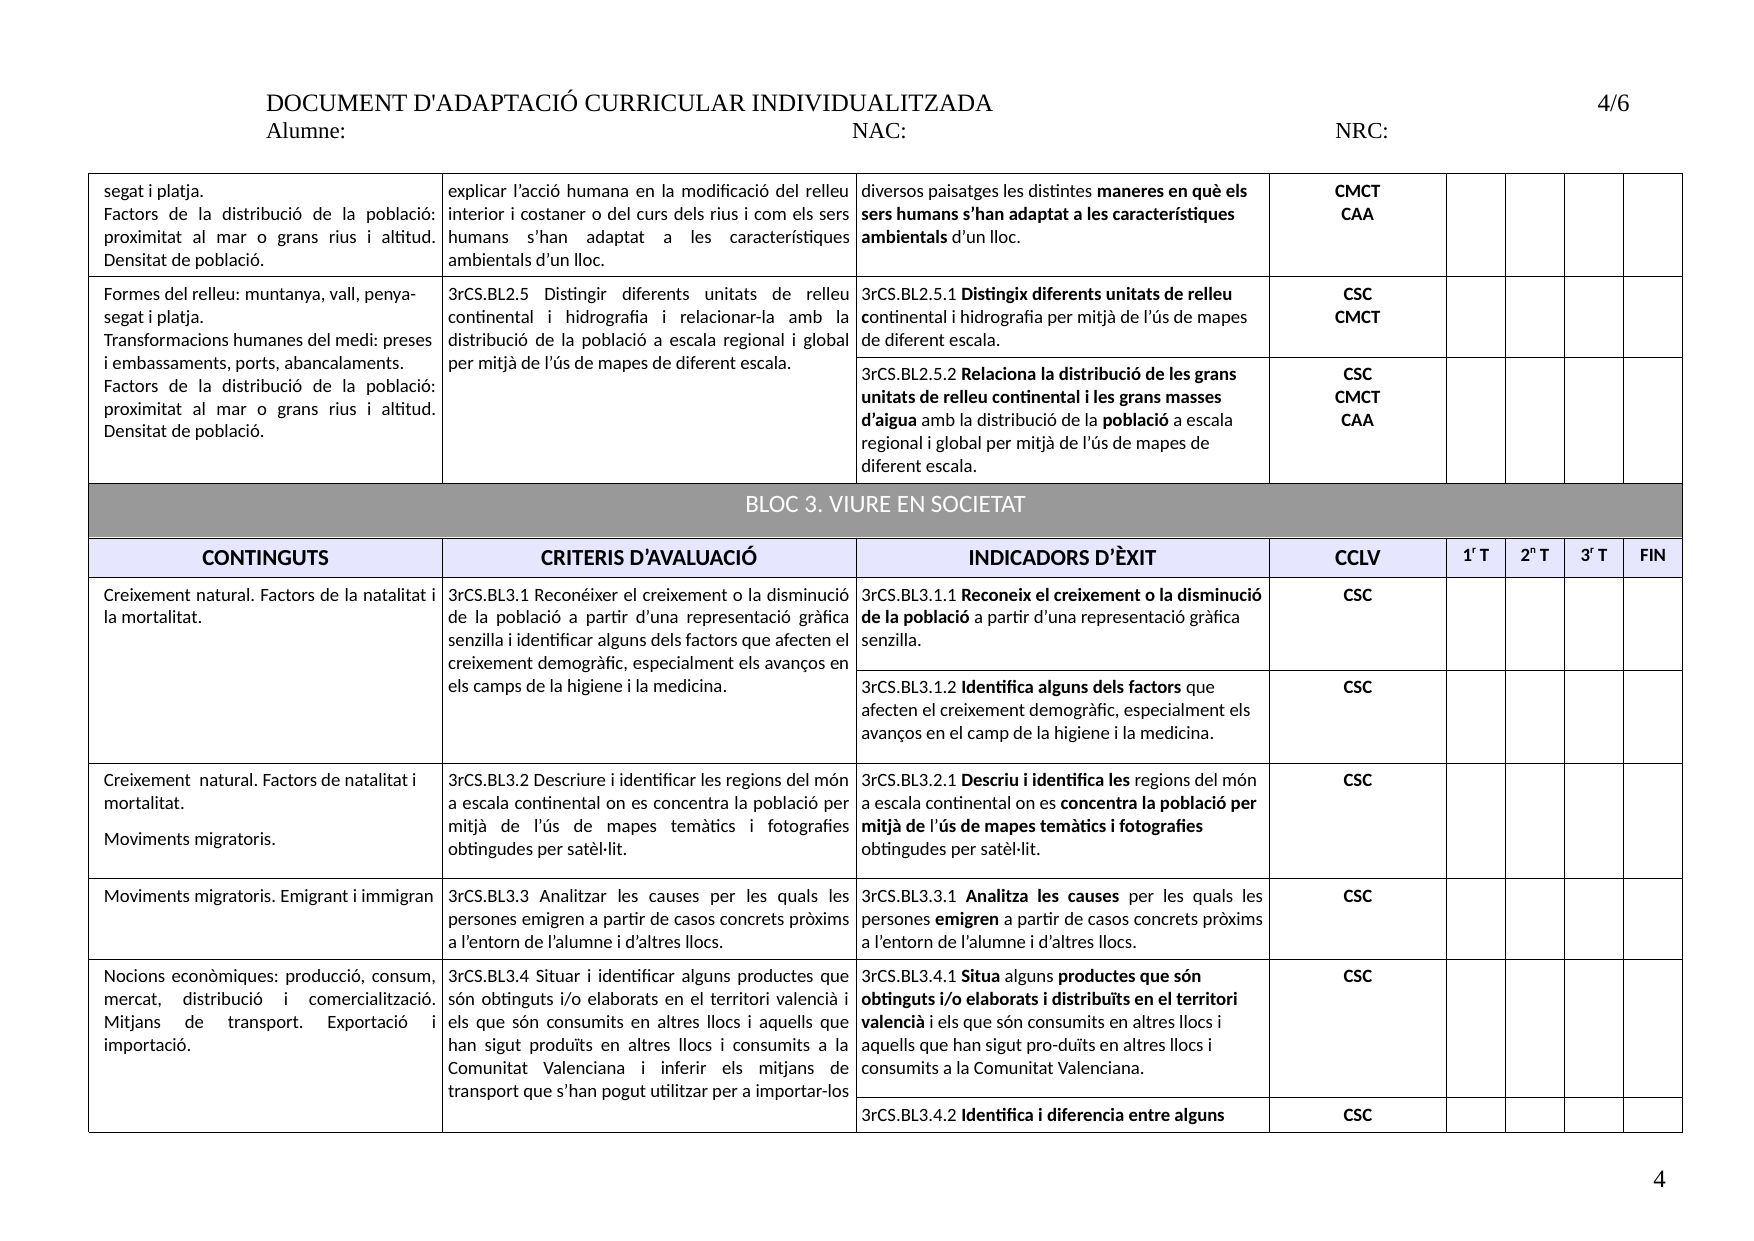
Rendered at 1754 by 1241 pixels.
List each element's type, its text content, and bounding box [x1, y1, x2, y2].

table_cell [1506, 671, 1564, 763]
table_cell explicar l’acció humana en la modificació del relleu interior i costaner o del curs dels rius i com els sers humans s’han adaptat a les característiques ambientals d’un lloc. [443, 174, 856, 276]
table_cell [1565, 960, 1623, 1097]
table_cell FIN [1624, 539, 1682, 577]
table_cell [1506, 277, 1564, 357]
table_cell CSC [1270, 1098, 1446, 1132]
table_cell CSC [1270, 960, 1446, 1097]
table_cell [1447, 960, 1505, 1097]
table_cell CSC CMCT [1270, 277, 1446, 357]
table_cell [1624, 1098, 1682, 1132]
table_cell [1447, 358, 1505, 483]
table_cell CCLV [1270, 539, 1446, 577]
table_cell Creixement natural. Factors de natalitat i mortalitat. Moviments migratoris. [89, 764, 442, 878]
table_cell CSC [1270, 578, 1446, 670]
table_cell [1624, 174, 1682, 276]
table_cell [1624, 960, 1682, 1097]
table_cell Creixement natural. Factors de la natalitat i la mortalitat. [89, 578, 442, 763]
table_cell 3rCS.BL3.3.1 Analitza les causes per les quals les persones emigren a partir de casos concrets pròxims a l’entorn de l’alumne i d’altres llocs. [857, 879, 1269, 959]
table_cell CRITERIS D’AVALUACIÓ [443, 539, 856, 577]
table_cell [1447, 277, 1505, 357]
table_cell 3rCS.BL3.1.2 Identifica alguns dels factors que afecten el creixement demogràfic, especialment els avanços en el camp de la higiene i la medicina. [857, 671, 1269, 763]
table_cell [1565, 879, 1623, 959]
table_cell Moviments migratoris. Emigrant i immigran [89, 879, 442, 959]
table_cell 3rCS.BL3.2.1 Descriu i identifica les regions del món a escala continental on es concentra la població per mitjà de l’ús de mapes temàtics i fotografies obtingudes per satèl·lit. [857, 764, 1269, 878]
table_cell 3rCS.BL3.4 Situar i identificar alguns productes que són obtinguts i/o elaborats en el territori valencià i els que són consumits en altres llocs i aquells que han sigut produïts en altres llocs i consumits a la Comunitat Valenciana i inferir els mitjans de transport que s’han pogut utilitzar per a importar-los [443, 960, 856, 1132]
table_cell [1565, 578, 1623, 670]
table_cell [1565, 671, 1623, 763]
table_cell [1506, 358, 1564, 483]
table_cell [1447, 671, 1505, 763]
table_cell [1506, 578, 1564, 670]
table_cell 3r T [1565, 539, 1623, 577]
table_cell 1r T [1447, 539, 1505, 577]
table_cell CMCT CAA [1270, 174, 1446, 276]
table_cell Nocions econòmiques: producció, consum, mercat, distribució i comercialització. Mitjans de transport. Exportació i importació. [89, 960, 442, 1132]
table_cell [1565, 1098, 1623, 1132]
table_cell [1624, 879, 1682, 959]
table_cell [1565, 277, 1623, 357]
table_cell [1506, 174, 1564, 276]
table_cell 3rCS.BL3.4.2 Identifica i diferencia entre alguns [857, 1098, 1269, 1132]
table_cell [1447, 764, 1505, 878]
table_cell CSC [1270, 879, 1446, 959]
table_cell CSC [1270, 764, 1446, 878]
table_cell [1447, 174, 1505, 276]
table_cell [1506, 879, 1564, 959]
table_cell 3rCS.BL2.5.2 Relaciona la distribució de les grans unitats de relleu continental i les grans masses d’aigua amb la distribució de la població a escala regional i global per mitjà de l’ús de mapes de diferent escala. [857, 358, 1269, 483]
table_cell [1565, 764, 1623, 878]
table_cell 3rCS.BL2.5 Distingir diferents unitats de relleu continental i hidrografia i relacionar-la amb la distribució de la població a escala regional i global per mitjà de l’ús de mapes de diferent escala. [443, 277, 856, 483]
table_cell [1624, 764, 1682, 878]
table_cell INDICADORS D’ÈXIT [857, 539, 1269, 577]
table_cell [1447, 1098, 1505, 1132]
table_cell 3rCS.BL3.2 Descriure i identificar les regions del món a escala continental on es concentra la població per mitjà de l’ús de mapes temàtics i fotografies obtingudes per satèl·lit. [443, 764, 856, 878]
table_cell Formes del relleu: muntanya, vall, penya-segat i platja. Transformacions humanes del medi: preses i embassaments, ports, abancalaments. Factors de la distribució de la població: proximitat al mar o grans rius i altitud. Densitat de població. [89, 277, 442, 483]
table_cell 3rCS.BL3.3 Analitzar les causes per les quals les persones emigren a partir de casos concrets pròxims a l’entorn de l’alumne i d’altres llocs. [443, 879, 856, 959]
table_cell [1624, 277, 1682, 357]
table_cell [1624, 358, 1682, 483]
table_cell BLOC 3. VIURE EN SOCIETAT [89, 484, 1682, 537]
table_cell [1447, 578, 1505, 670]
table_cell diversos paisatges les distintes maneres en què els sers humans s’han adaptat a les característiques ambientals d’un lloc. [857, 174, 1269, 276]
table_cell [1506, 1098, 1564, 1132]
table_cell [1447, 879, 1505, 959]
table_cell 3rCS.BL3.1 Reconéixer el creixement o la disminució de la població a partir d’una representació gràfica senzilla i identificar alguns dels factors que afecten el creixement demogràfic, especialment els avanços en els camps de la higiene i la medicina. [443, 578, 856, 763]
table_cell segat i platja. Factors de la distribució de la població: proximitat al mar o grans rius i altitud. Densitat de població. [89, 174, 442, 276]
table_cell CSC CMCT CAA [1270, 358, 1446, 483]
table_cell [1624, 578, 1682, 670]
table_cell CONTINGUTS [89, 539, 442, 577]
table_cell [1624, 671, 1682, 763]
table_cell CSC [1270, 671, 1446, 763]
table_cell 3rCS.BL3.1.1 Reconeix el creixement o la disminució de la població a partir d’una representació gràfica senzilla. [857, 578, 1269, 670]
table_cell [1565, 174, 1623, 276]
table_cell [1506, 764, 1564, 878]
table_cell [1565, 358, 1623, 483]
table_cell 3rCS.BL2.5.1 Distingix diferents unitats de relleu continental i hidrografia per mitjà de l’ús de mapes de diferent escala. [857, 277, 1269, 357]
table_cell 3rCS.BL3.4.1 Situa alguns productes que són obtinguts i/o elaborats i distribuïts en el territori valencià i els que són consumits en altres llocs i aquells que han sigut pro-duïts en altres llocs i consumits a la Comunitat Valenciana. [857, 960, 1269, 1097]
table_cell [1506, 960, 1564, 1097]
table_cell 2n T [1506, 539, 1564, 577]
